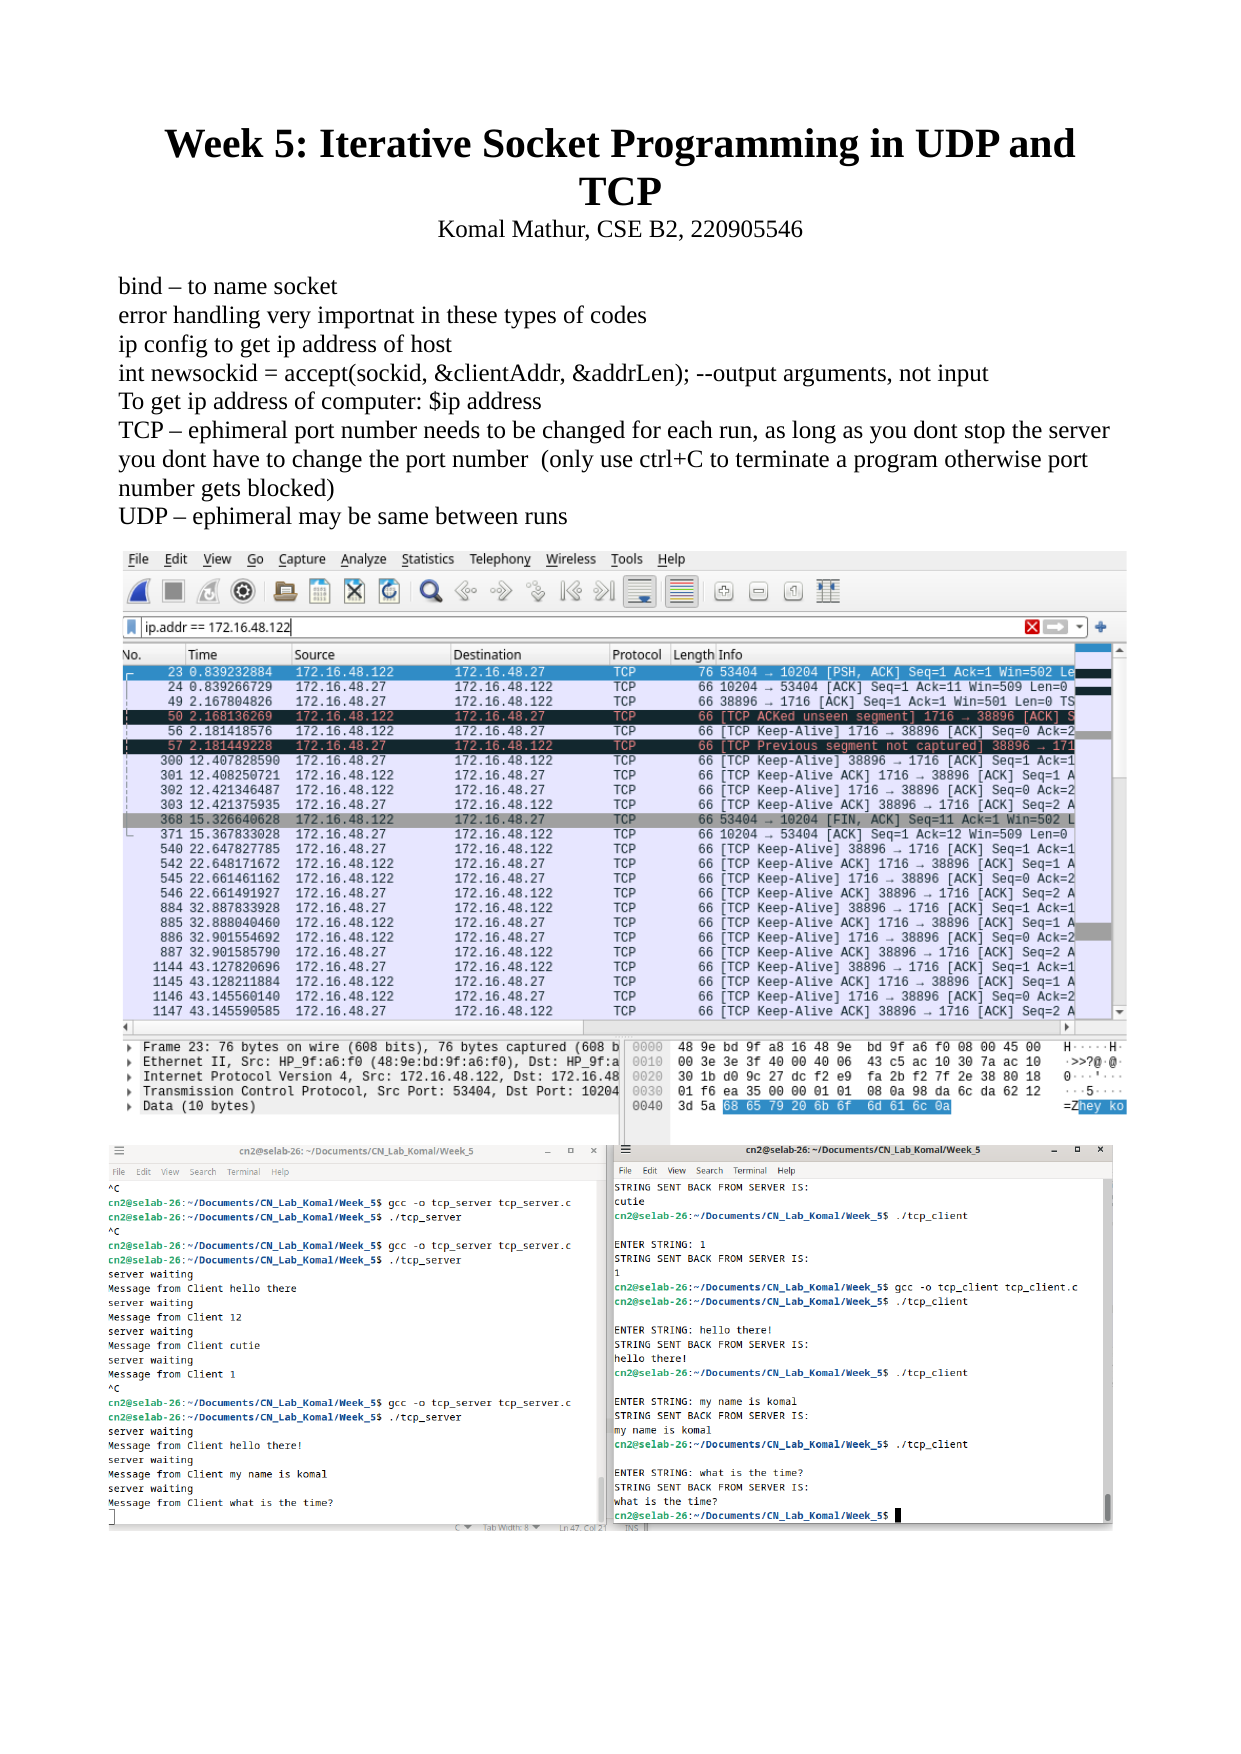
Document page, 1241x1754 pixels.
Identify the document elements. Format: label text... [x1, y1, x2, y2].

text UDP – ephimeral may be same between runs [118, 501, 1122, 530]
text ip config to get ip address of host [118, 329, 1122, 358]
text To get ip address of computer: $ip address [118, 386, 1122, 415]
text int newsockid = accept(sockid, &clientAddr, &addrLen); --output arguments, not input [118, 358, 1122, 386]
text Week 5: Iterative Socket Programming in UDP and TCP [118, 118, 1122, 214]
text bind – to name socket [118, 271, 1122, 300]
picture [108, 551, 1127, 1531]
text error handling very importnat in these types of codes [118, 300, 1122, 329]
text Komal Mathur, CSE B2, 220905546 [118, 214, 1122, 243]
text TCP – ephimeral port number needs to be changed for each run, as long as you dont stop the server you dont have to change the port number (only use ctrl+C to terminate a program otherwise port number gets blocked) [118, 415, 1122, 501]
